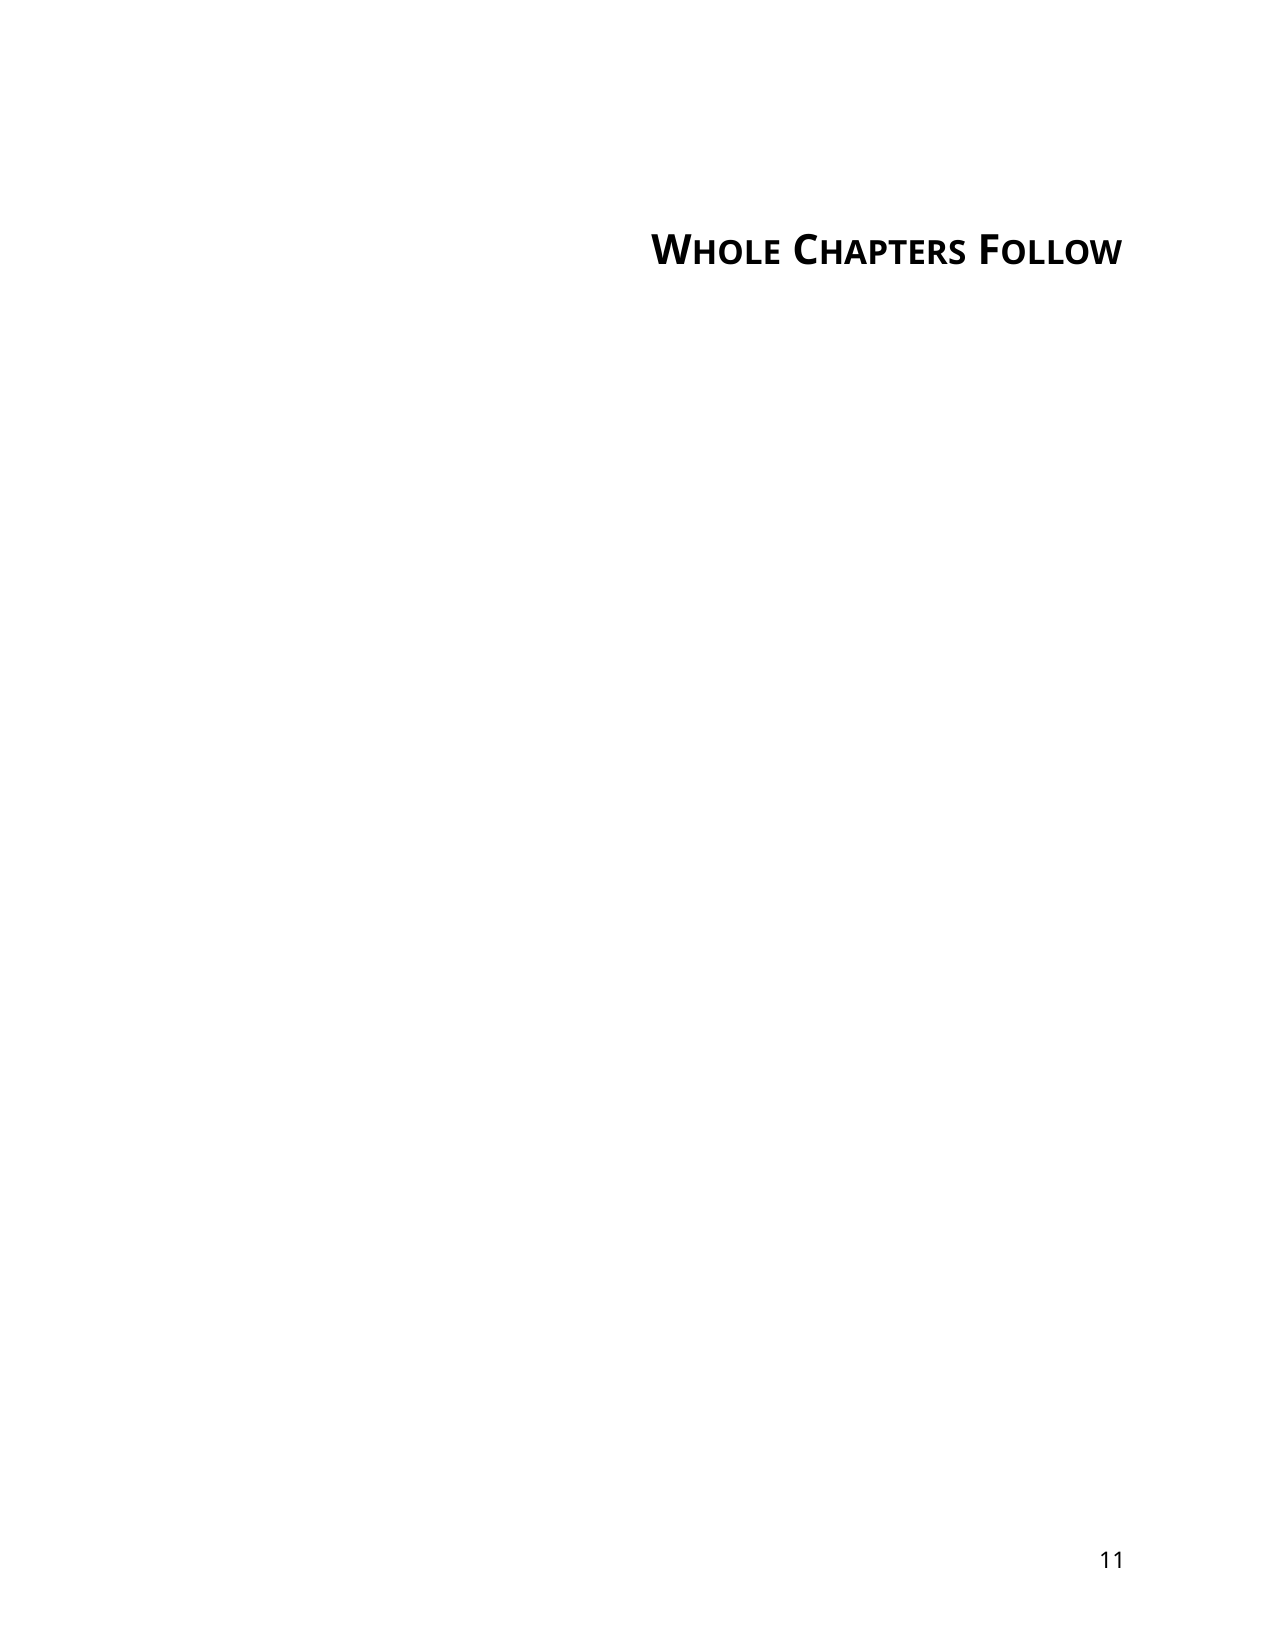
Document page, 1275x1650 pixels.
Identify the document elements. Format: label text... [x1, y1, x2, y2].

subtitle Whole Chapters Follow [112, 217, 1125, 279]
